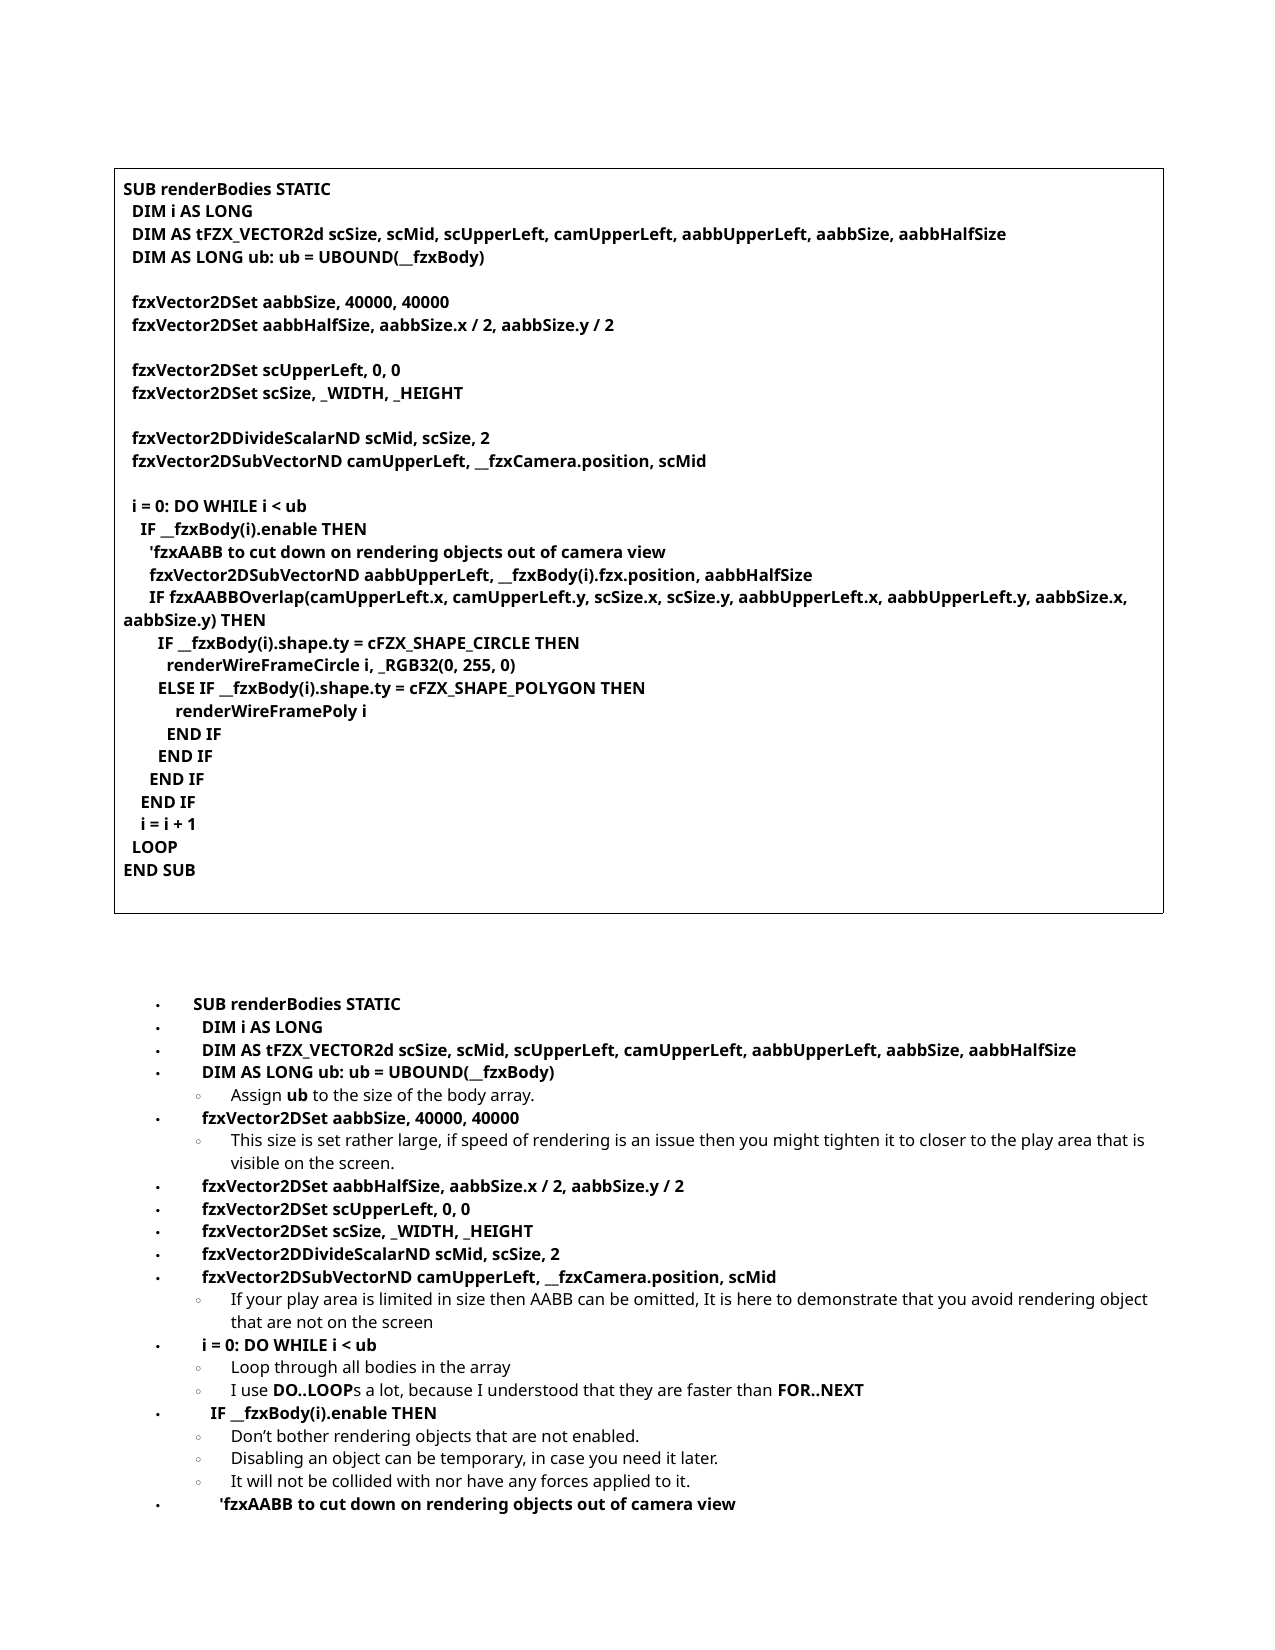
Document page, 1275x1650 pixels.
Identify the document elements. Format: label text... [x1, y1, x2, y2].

list fzxVector2DDivideScalarND scMid, scSize, 2 [156, 1243, 1157, 1265]
list DIM i AS LONG [156, 1016, 1157, 1038]
text i = 0: DO WHILE i < ub [123, 495, 1154, 518]
text IF __fzxBody(i).enable THEN [123, 518, 1154, 541]
list fzxVector2DSet scUpperLeft, 0, 0 [156, 1197, 1157, 1220]
list DIM AS tFZX_VECTOR2d scSize, scMid, scUpperLeft, camUpperLeft, aabbUpperLeft, aabbSize, aabbHalfSize [156, 1038, 1157, 1061]
text fzxVector2DSet aabbSize, 40000, 40000 [123, 291, 1154, 313]
text fzxVector2DSet scUpperLeft, 0, 0 [123, 359, 1154, 382]
list DIM AS LONG ub: ub = UBOUND(__fzxBody) [156, 1061, 1157, 1084]
list fzxVector2DSet aabbHalfSize, aabbSize.x / 2, aabbSize.y / 2 [156, 1174, 1157, 1197]
text ELSE IF __fzxBody(i).shape.ty = cFZX_SHAPE_POLYGON THEN [123, 677, 1154, 699]
list This size is set rather large, if speed of rendering is an issue then you might tighten it to closer to the play area that is visible on the screen. [193, 1129, 1157, 1174]
text END SUB [123, 858, 1154, 881]
text renderWireFrameCircle i, _RGB32(0, 255, 0) [123, 654, 1154, 677]
text fzxVector2DSubVectorND aabbUpperLeft, __fzxBody(i).fzx.position, aabbHalfSize [123, 563, 1154, 586]
list It will not be collided with nor have any forces applied to it. [193, 1470, 1157, 1492]
text DIM AS tFZX_VECTOR2d scSize, scMid, scUpperLeft, camUpperLeft, aabbUpperLeft, aabbSize, aabbHalfSize [123, 223, 1154, 245]
list Assign ub to the size of the body array. [193, 1084, 1157, 1106]
list 'fzxAABB to cut down on rendering objects out of camera view [156, 1492, 1157, 1515]
list fzxVector2DSet scSize, _WIDTH, _HEIGHT [156, 1220, 1157, 1243]
text DIM AS LONG ub: ub = UBOUND(__fzxBody) [123, 245, 1154, 268]
text IF __fzxBody(i).shape.ty = cFZX_SHAPE_CIRCLE THEN [123, 631, 1154, 654]
text DIM i AS LONG [123, 200, 1154, 223]
text END IF [123, 768, 1154, 790]
list If your play area is limited in size then AABB can be omitted, It is here to demonstrate that you avoid rendering object that are not on the screen [193, 1288, 1157, 1333]
text fzxVector2DSet scSize, _WIDTH, _HEIGHT [123, 382, 1154, 404]
list SUB renderBodies STATIC [156, 993, 1157, 1016]
list i = 0: DO WHILE i < ub [156, 1333, 1157, 1356]
text renderWireFramePoly i [123, 699, 1154, 722]
text SUB renderBodies STATIC [123, 177, 1154, 200]
text fzxVector2DDivideScalarND scMid, scSize, 2 [123, 427, 1154, 450]
text END IF [123, 722, 1154, 745]
text 'fzxAABB to cut down on rendering objects out of camera view [123, 541, 1154, 563]
list Disabling an object can be temporary, in case you need it later. [193, 1447, 1157, 1470]
text END IF [123, 745, 1154, 768]
text i = i + 1 [123, 813, 1154, 836]
text LOOP [123, 836, 1154, 858]
text fzxVector2DSet aabbHalfSize, aabbSize.x / 2, aabbSize.y / 2 [123, 313, 1154, 336]
text END IF [123, 790, 1154, 813]
list fzxVector2DSubVectorND camUpperLeft, __fzxCamera.position, scMid [156, 1265, 1157, 1288]
list I use DO..LOOPs a lot, because I understood that they are faster than FOR..NEXT [193, 1379, 1157, 1402]
list Don’t bother rendering objects that are not enabled. [193, 1424, 1157, 1447]
text fzxVector2DSubVectorND camUpperLeft, __fzxCamera.position, scMid [123, 450, 1154, 472]
list IF __fzxBody(i).enable THEN [156, 1402, 1157, 1424]
list fzxVector2DSet aabbSize, 40000, 40000 [156, 1106, 1157, 1129]
list Loop through all bodies in the array [193, 1356, 1157, 1379]
text IF fzxAABBOverlap(camUpperLeft.x, camUpperLeft.y, scSize.x, scSize.y, aabbUpperLeft.x, aabbUpperLeft.y, aabbSize.x, aabbSize.y) THEN [123, 586, 1154, 631]
